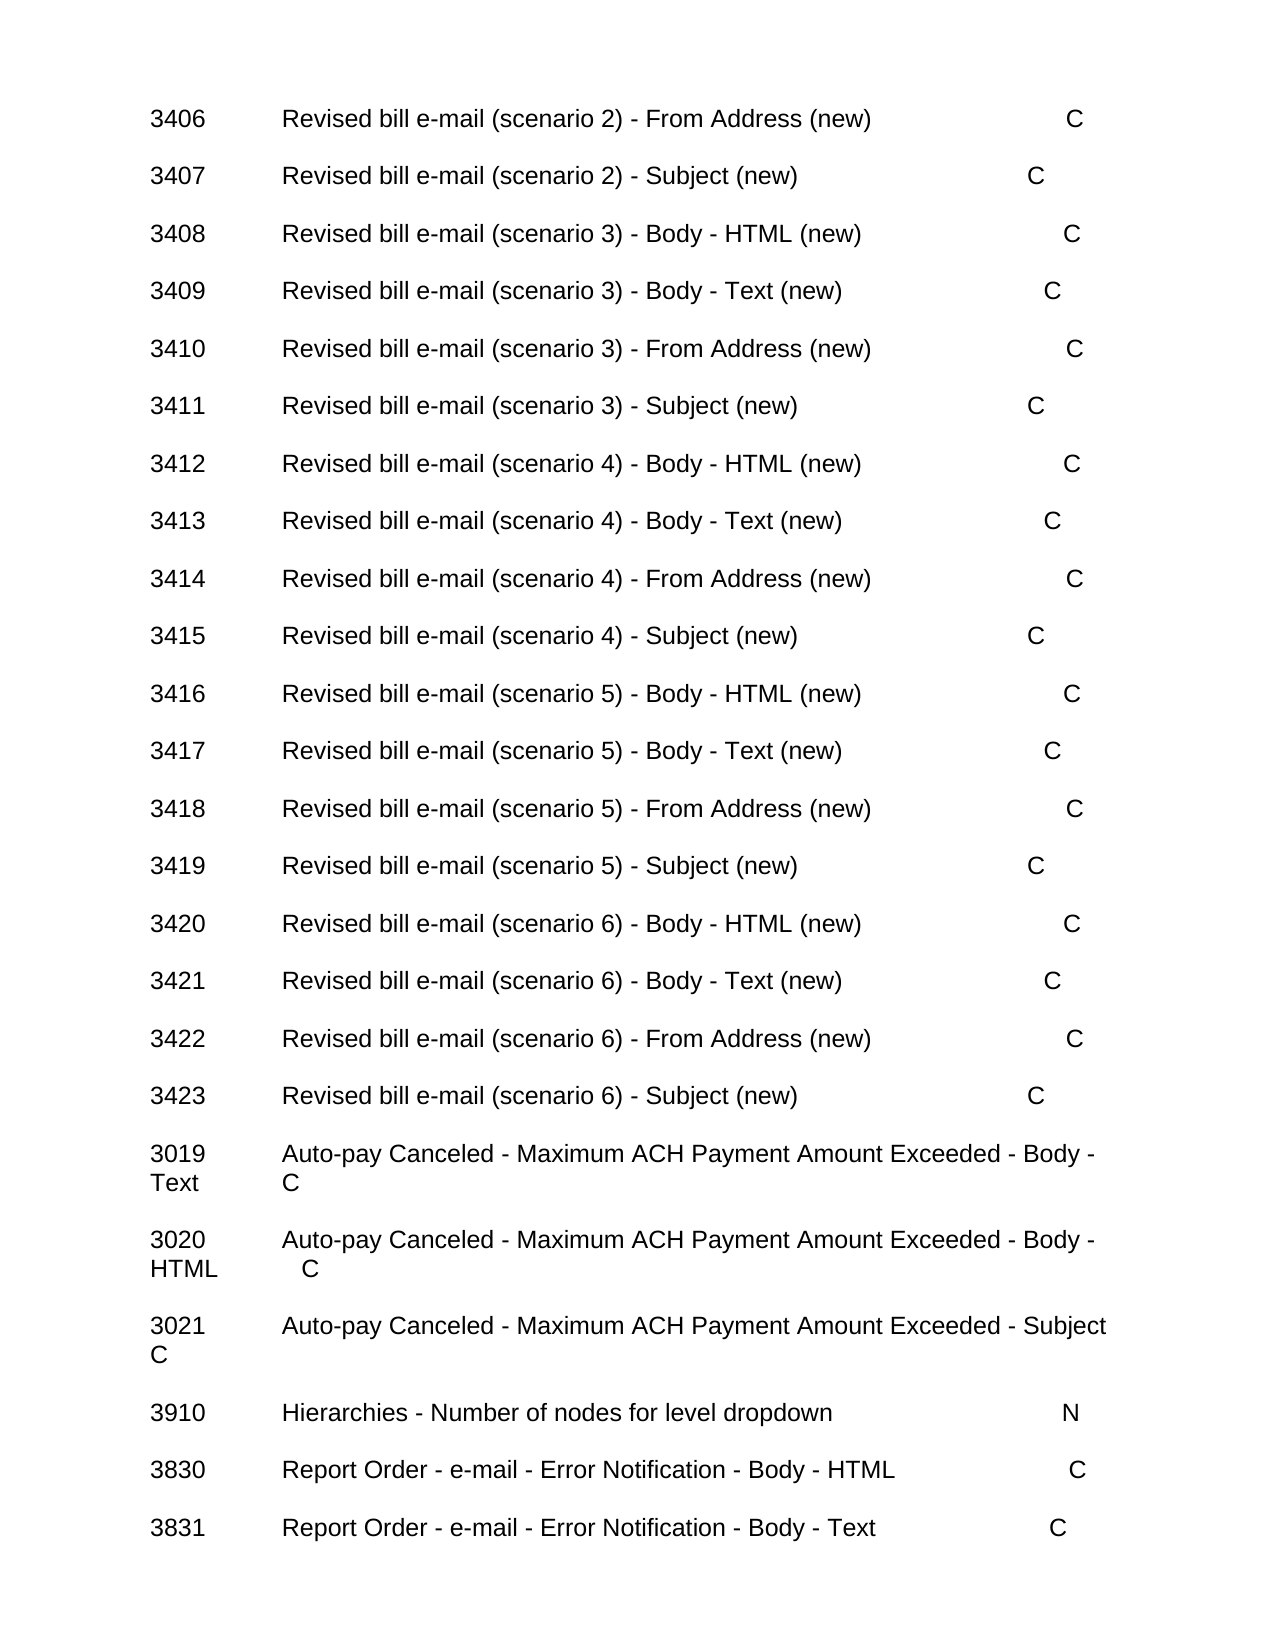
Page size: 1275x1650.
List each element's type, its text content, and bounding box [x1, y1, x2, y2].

text 3411 Revised bill e-mail (scenario 3) - Subject (new) C [150, 391, 1125, 420]
text 3412 Revised bill e-mail (scenario 4) - Body - HTML (new) C [150, 449, 1125, 477]
text 3418 Revised bill e-mail (scenario 5) - From Address (new) C [150, 794, 1125, 822]
text 3407 Revised bill e-mail (scenario 2) - Subject (new) C [150, 161, 1125, 190]
text 3417 Revised bill e-mail (scenario 5) - Body - Text (new) C [150, 736, 1125, 765]
text 3419 Revised bill e-mail (scenario 5) - Subject (new) C [150, 851, 1125, 880]
text 3414 Revised bill e-mail (scenario 4) - From Address (new) C [150, 564, 1125, 592]
text 3020 Auto-pay Canceled - Maximum ACH Payment Amount Exceeded - Body - HTML C [150, 1225, 1125, 1282]
text 3415 Revised bill e-mail (scenario 4) - Subject (new) C [150, 621, 1125, 650]
text 3422 Revised bill e-mail (scenario 6) - From Address (new) C [150, 1024, 1125, 1052]
text 3423 Revised bill e-mail (scenario 6) - Subject (new) C [150, 1081, 1125, 1110]
text 3409 Revised bill e-mail (scenario 3) - Body - Text (new) C [150, 276, 1125, 305]
text 3406 Revised bill e-mail (scenario 2) - From Address (new) C [150, 104, 1125, 132]
text 3019 Auto-pay Canceled - Maximum ACH Payment Amount Exceeded - Body - Text C [150, 1139, 1125, 1196]
text 3831 Report Order - e-mail - Error Notification - Body - Text C [150, 1512, 1125, 1541]
text 3021 Auto-pay Canceled - Maximum ACH Payment Amount Exceeded - Subject C [150, 1311, 1125, 1369]
text 3408 Revised bill e-mail (scenario 3) - Body - HTML (new) C [150, 219, 1125, 247]
text 3830 Report Order - e-mail - Error Notification - Body - HTML C [150, 1455, 1125, 1484]
text 3416 Revised bill e-mail (scenario 5) - Body - HTML (new) C [150, 679, 1125, 707]
text 3413 Revised bill e-mail (scenario 4) - Body - Text (new) C [150, 506, 1125, 535]
text 3910 Hierarchies - Number of nodes for level dropdown N [150, 1397, 1125, 1426]
text 3421 Revised bill e-mail (scenario 6) - Body - Text (new) C [150, 966, 1125, 995]
text 3420 Revised bill e-mail (scenario 6) - Body - HTML (new) C [150, 909, 1125, 937]
text 3410 Revised bill e-mail (scenario 3) - From Address (new) C [150, 334, 1125, 362]
